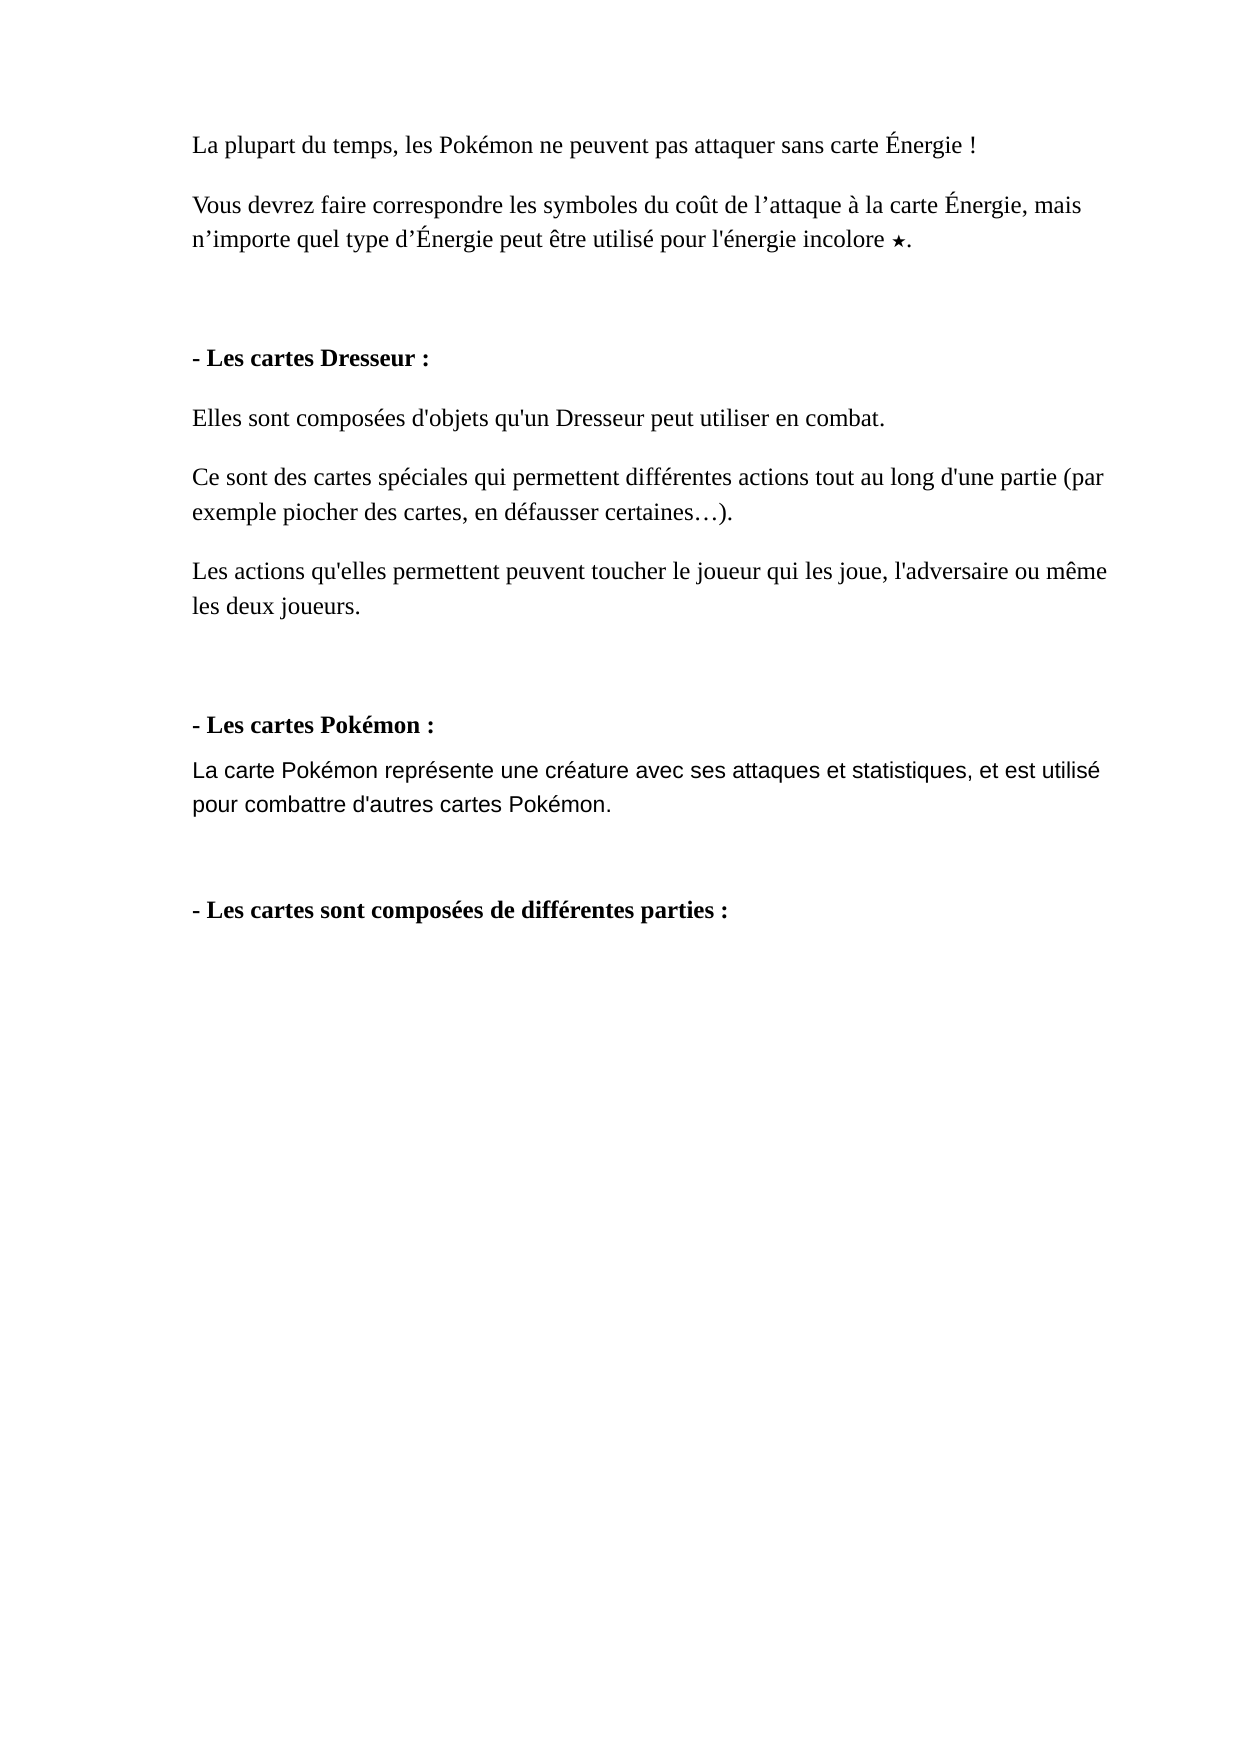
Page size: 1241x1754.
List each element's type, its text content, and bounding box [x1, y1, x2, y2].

text - Les cartes Dresseur : [192, 343, 1122, 372]
text - Les cartes sont composées de différentes parties : [192, 895, 1122, 924]
text Vous devrez faire correspondre les symboles du coût de l’attaque à la carte Énergie, mais n’importe quel type d’Énergie peut être utilisé pour l'énergie incolore ★. [192, 190, 1122, 253]
text La carte Pokémon représente une créature avec ses attaques et statistiques, et est utilisé pour combattre d'autres cartes Pokémon. [192, 757, 1122, 818]
text Elles sont composées d'objets qu'un Dresseur peut utiliser en combat. [192, 403, 1122, 432]
text La plupart du temps, les Pokémon ne peuvent pas attaquer sans carte Énergie ! [192, 131, 1122, 159]
text Ce sont des cartes spéciales qui permettent différentes actions tout au long d'une partie (par exemple piocher des cartes, en défausser certaines…). [192, 462, 1122, 526]
text Les actions qu'elles permettent peuvent toucher le joueur qui les joue, l'adversaire ou même les deux joueurs. [192, 556, 1122, 620]
text - Les cartes Pokémon : [192, 710, 1122, 739]
